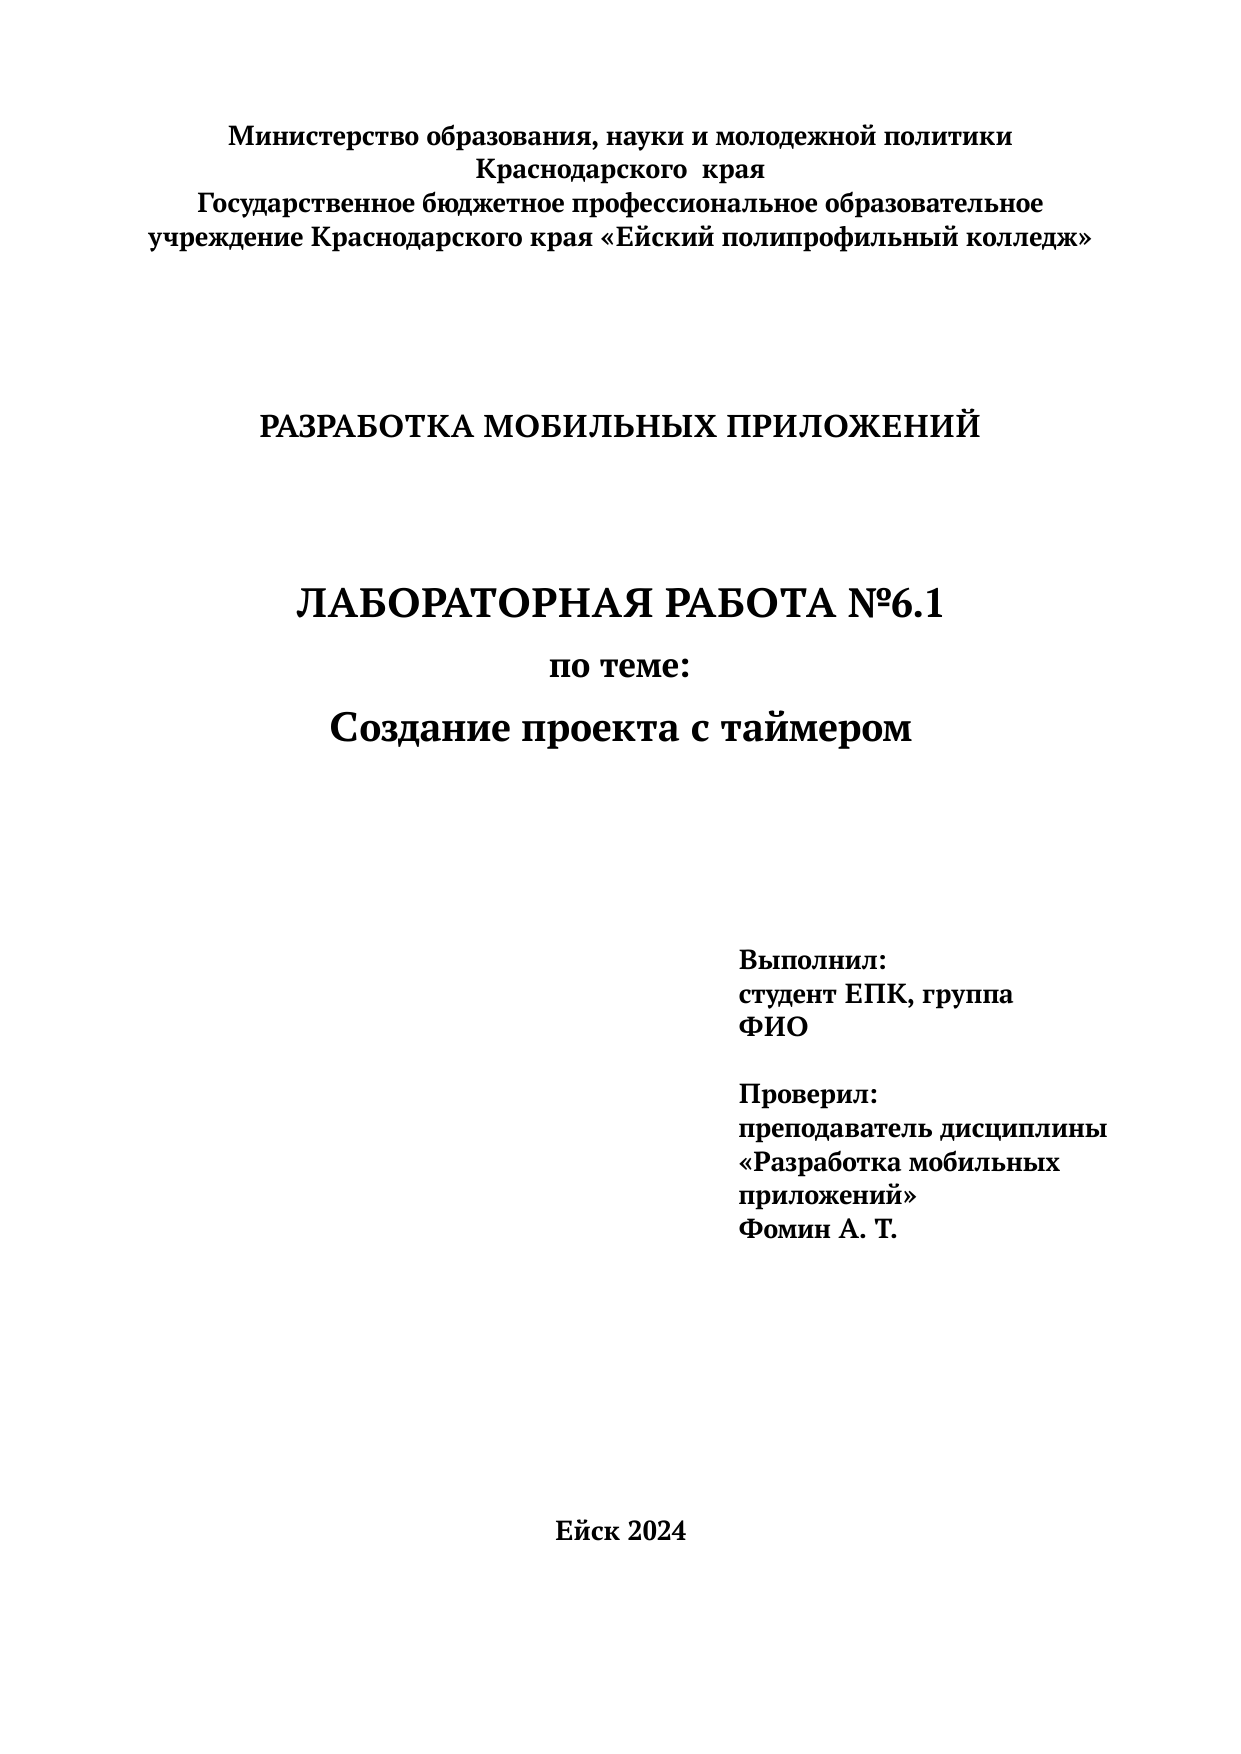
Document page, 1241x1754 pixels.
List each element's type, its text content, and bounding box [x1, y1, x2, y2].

text Фомин А. Т. [738, 1211, 1122, 1244]
subtitle Создание проекта с таймером [118, 701, 1122, 751]
text Государственное бюджетное профессиональное образовательное учреждение Краснодарского края «Ейский полипрофильный колледж» [118, 185, 1122, 252]
text студент ЕПК, группа [738, 976, 1122, 1009]
text Выполнил: [738, 942, 1122, 976]
text Министерство образования, науки и молодежной политики [118, 118, 1122, 152]
text ЛАБОРАТОРНАЯ РАБОТА №6.1 [118, 577, 1122, 627]
text Ейск 2024 [118, 1513, 1122, 1546]
text ФИО [738, 1009, 1122, 1043]
text по теме: [118, 642, 1122, 686]
text Проверил: [738, 1077, 1122, 1110]
text преподаватель дисциплины «Разработка мобильных приложений» [738, 1110, 1122, 1211]
text Краснодарского края [118, 152, 1122, 185]
text РАЗРАБОТКА МОБИЛЬНЫХ ПРИЛОЖЕНИЙ [118, 406, 1122, 445]
